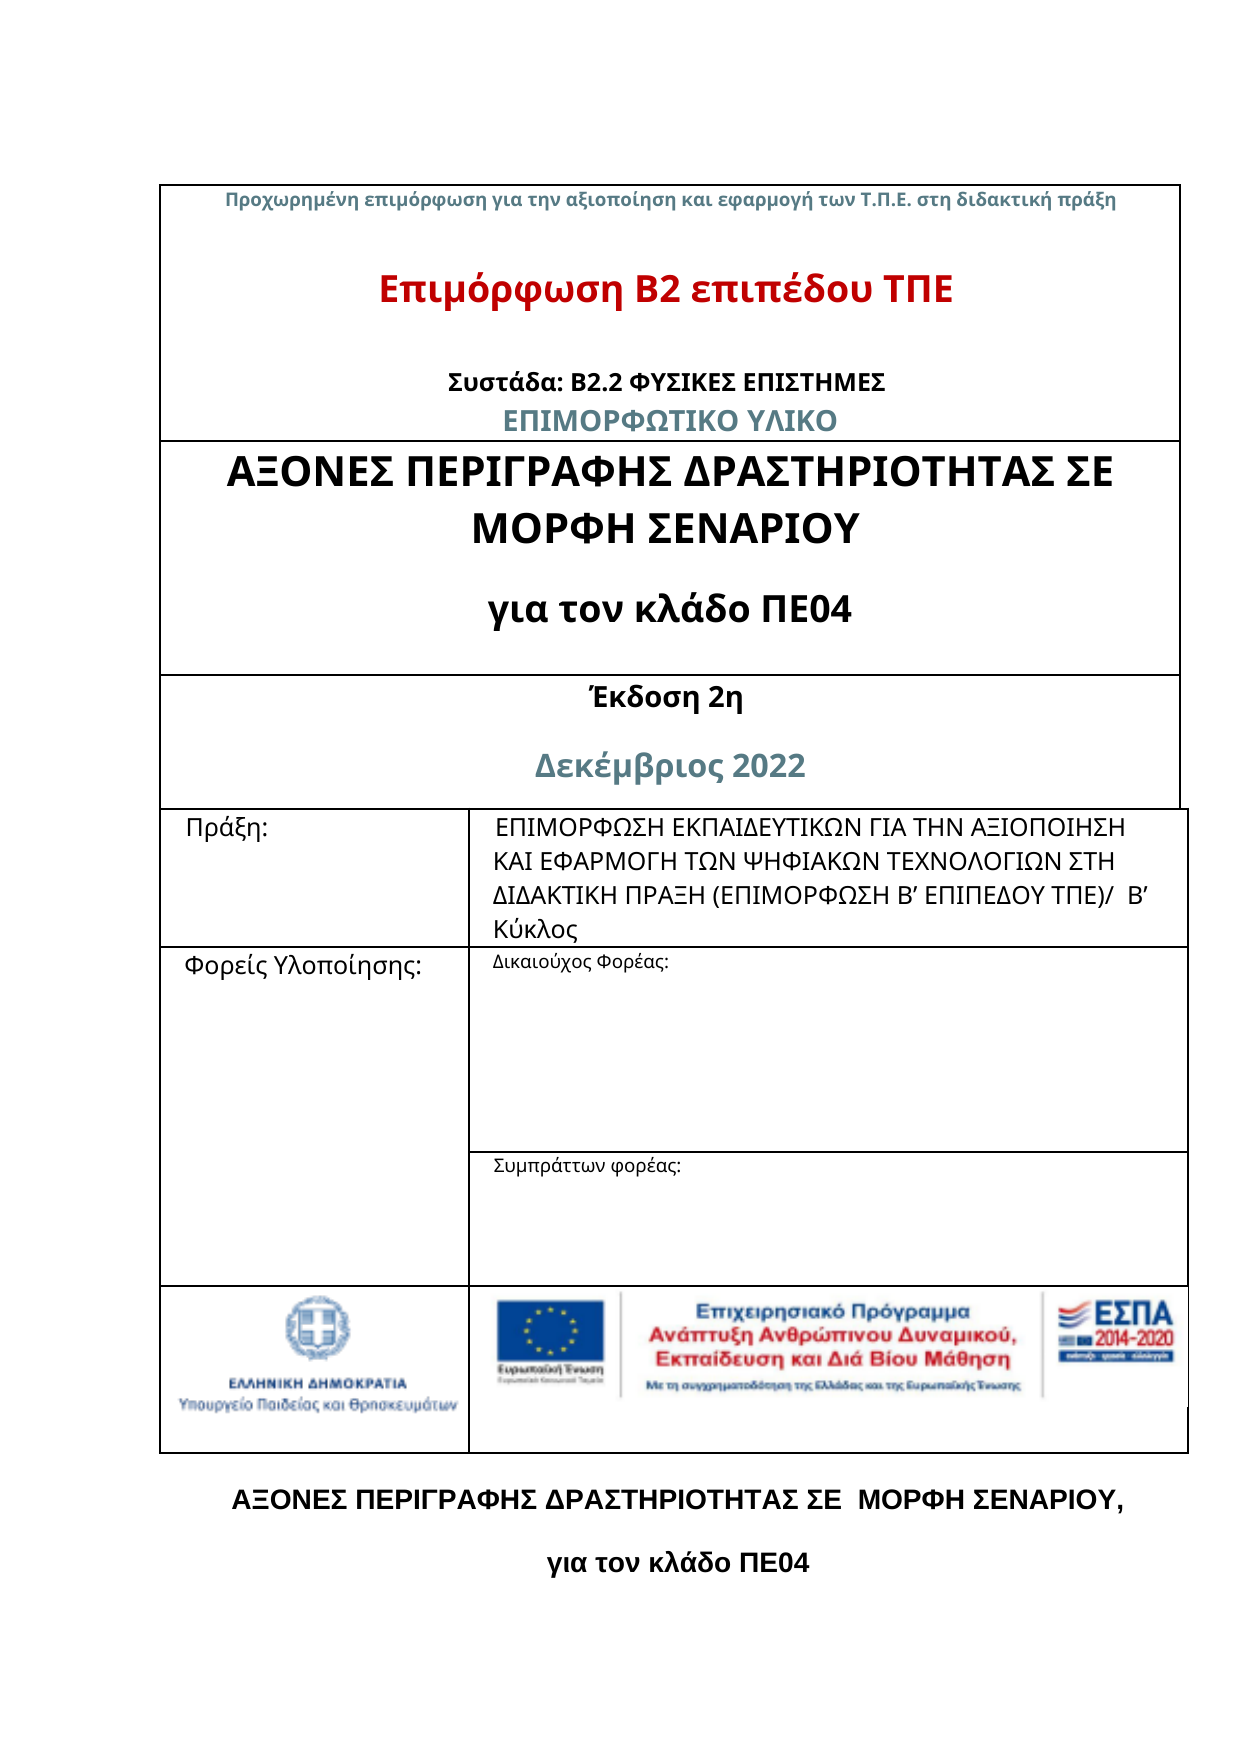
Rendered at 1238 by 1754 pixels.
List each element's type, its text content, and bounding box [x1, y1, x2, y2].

text για τον κλάδο ΠΕ04 [167, 1546, 1197, 1578]
table_cell Δικαιούχος Φορέας: [470, 948, 1187, 1151]
text ΑΞΟΝΕΣ ΠΕΡΙΓΡΑΦΗΣ ΔΡΑΣΤΗΡΙΟΤΗΤΑΣ ΣΕ ΜΟΡΦΗ ΣΕΝΑΡΙΟΥ, [167, 1483, 1197, 1515]
table_header [1181, 184, 1188, 440]
table_cell Πράξη: [161, 810, 468, 946]
table_cell ΕΠΙΜΟΡΦΩΣΗ ΕΚΠΑΙΔΕΥΤΙΚΩΝ ΓΙΑ ΤΗΝ ΑΞΙΟΠΟΙΗΣΗ ΚΑΙ ΕΦΑΡΜΟΓΗ ΤΩΝ ΨΗΦΙΑΚΩΝ ΤΕΧΝΟΛΟΓΙΩΝ ΣΤΗ ΔΙΔΑΚΤΙΚΗ ΠΡΑΞΗ (ΕΠΙΜΟΡΦΩΣΗ Β’ ΕΠΙΠΕΔΟΥ ΤΠΕ)/ Β’ Κύκλος [470, 810, 493, 946]
table_cell Συμπράττων φορέας: [470, 1153, 1187, 1285]
table_cell [470, 1287, 1187, 1452]
table_cell [161, 1287, 468, 1452]
table_header Προχωρημένη επιμόρφωση για την αξιοποίηση και εφαρμογή των Τ.Π.Ε. στη διδακτική πράξη Επιμόρφωση Β2 επιπέδου ΤΠΕ Συστάδα: Β2.2 ΦΥΣΙΚΕΣ ΕΠΙΣΤΗΜΕΣ ΕΠΙΜΟΡΦΩΤΙΚΟ ΥΛΙΚΟ [161, 186, 200, 440]
picture [482, 1288, 1188, 1406]
table_cell ΑΞΟΝΕΣ ΠΕΡΙΓΡΑΦΗΣ ΔΡΑΣΤΗΡΙΟΤΗΤΑΣ ΣΕ ΜΟΡΦΗ ΣΕΝΑΡΙΟΥ για τον κλάδο ΠΕ04 [161, 442, 1179, 674]
picture [172, 1288, 463, 1434]
table_cell Έκδοση 2η Δεκέμβριος 2022 [161, 676, 1179, 808]
table_cell Φορείς Υλοποίησης: [161, 948, 468, 1285]
table_cell [1181, 674, 1188, 808]
table_cell [1181, 440, 1188, 674]
table_header Προχωρημένη επιμόρφωση για την αξιοποίηση και εφαρμογή των Τ.Π.Ε. στη διδακτική πράξη Επιμόρφωση Β2 επιπέδου ΤΠΕ Συστάδα: Β2.2 ΦΥΣΙΚΕΣ ΕΠΙΣΤΗΜΕΣ ΕΠΙΜΟΡΦΩΤΙΚΟ ΥΛΙΚΟ [1142, 186, 1179, 440]
